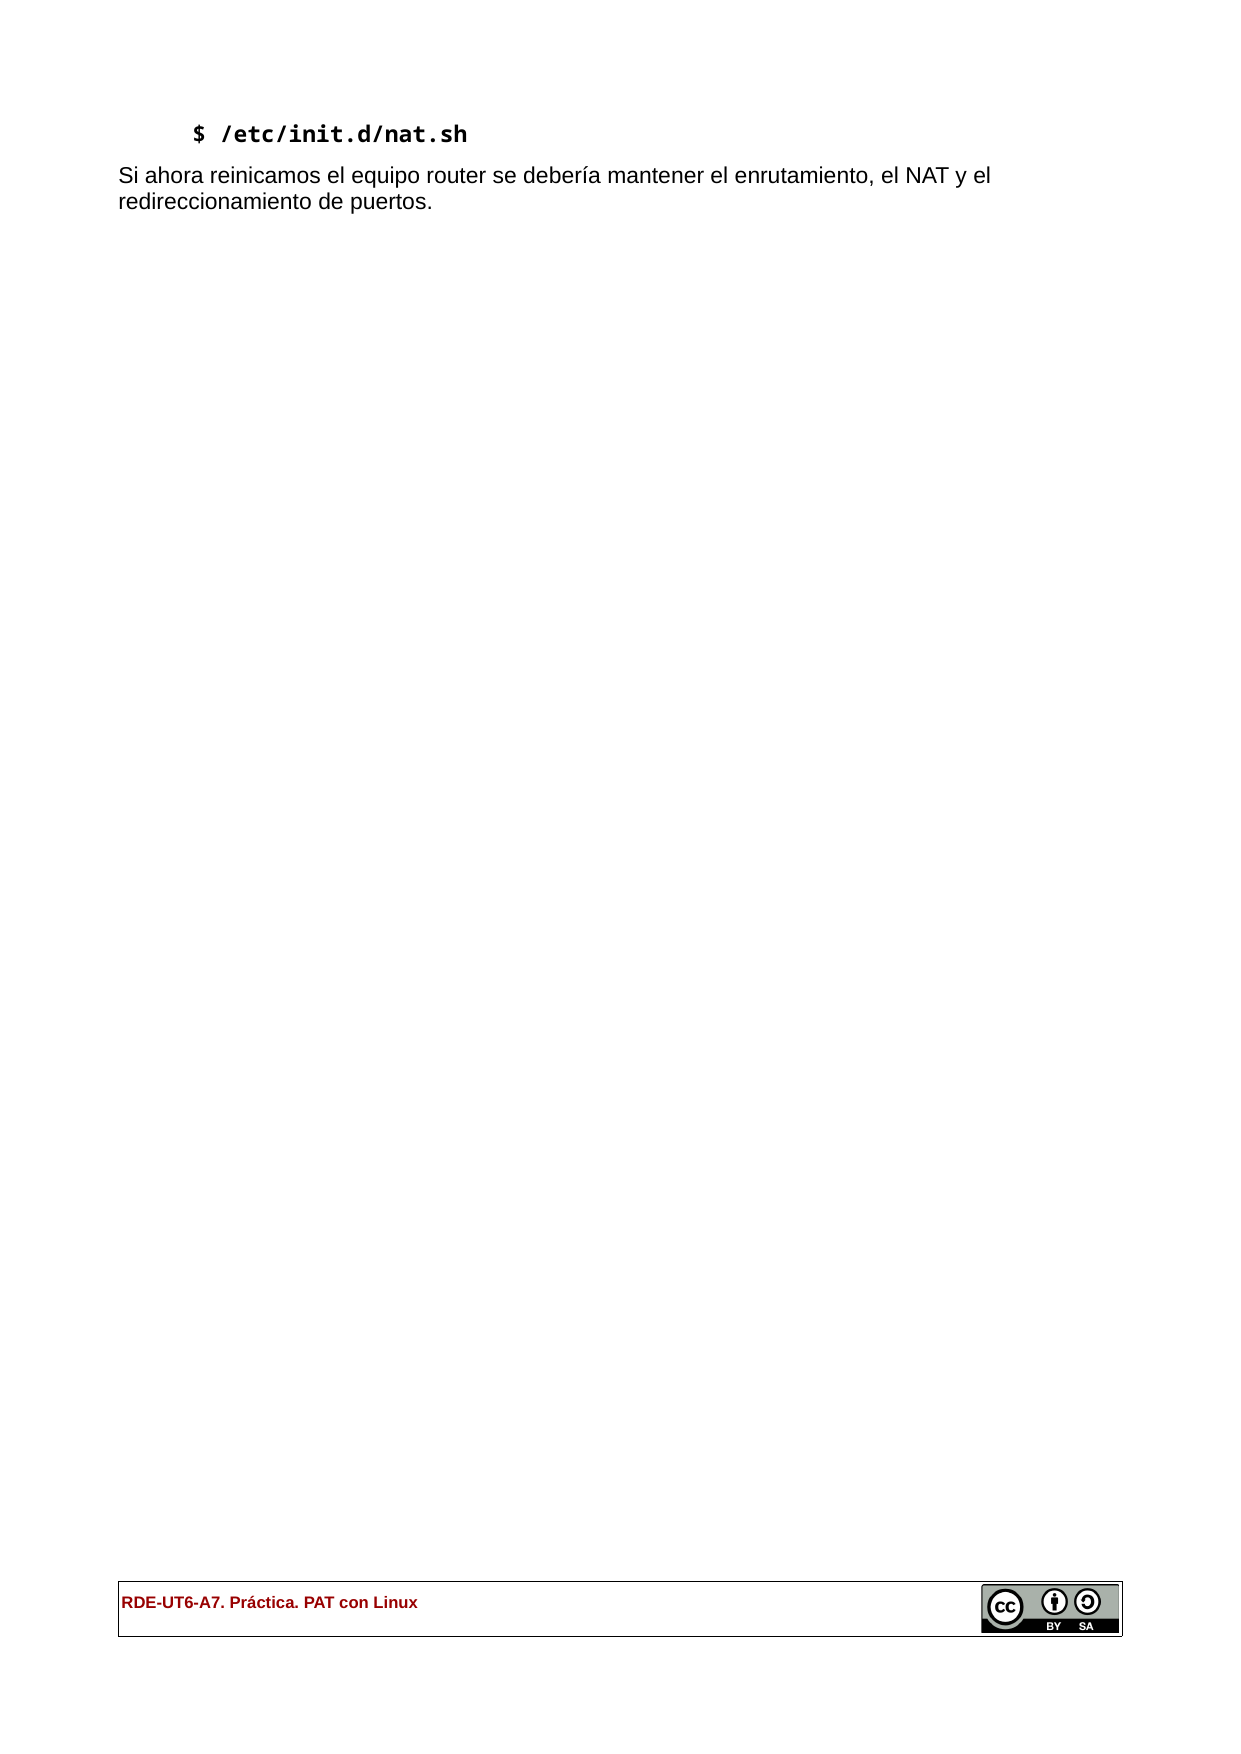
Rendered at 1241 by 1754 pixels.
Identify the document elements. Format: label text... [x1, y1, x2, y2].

text Si ahora reinicamos el equipo router se debería mantener el enrutamiento, el NAT y el redireccionamiento de puertos. [118, 162, 1122, 214]
picture [981, 1584, 1119, 1633]
text $ /etc/init.d/nat.sh [118, 118, 1122, 149]
